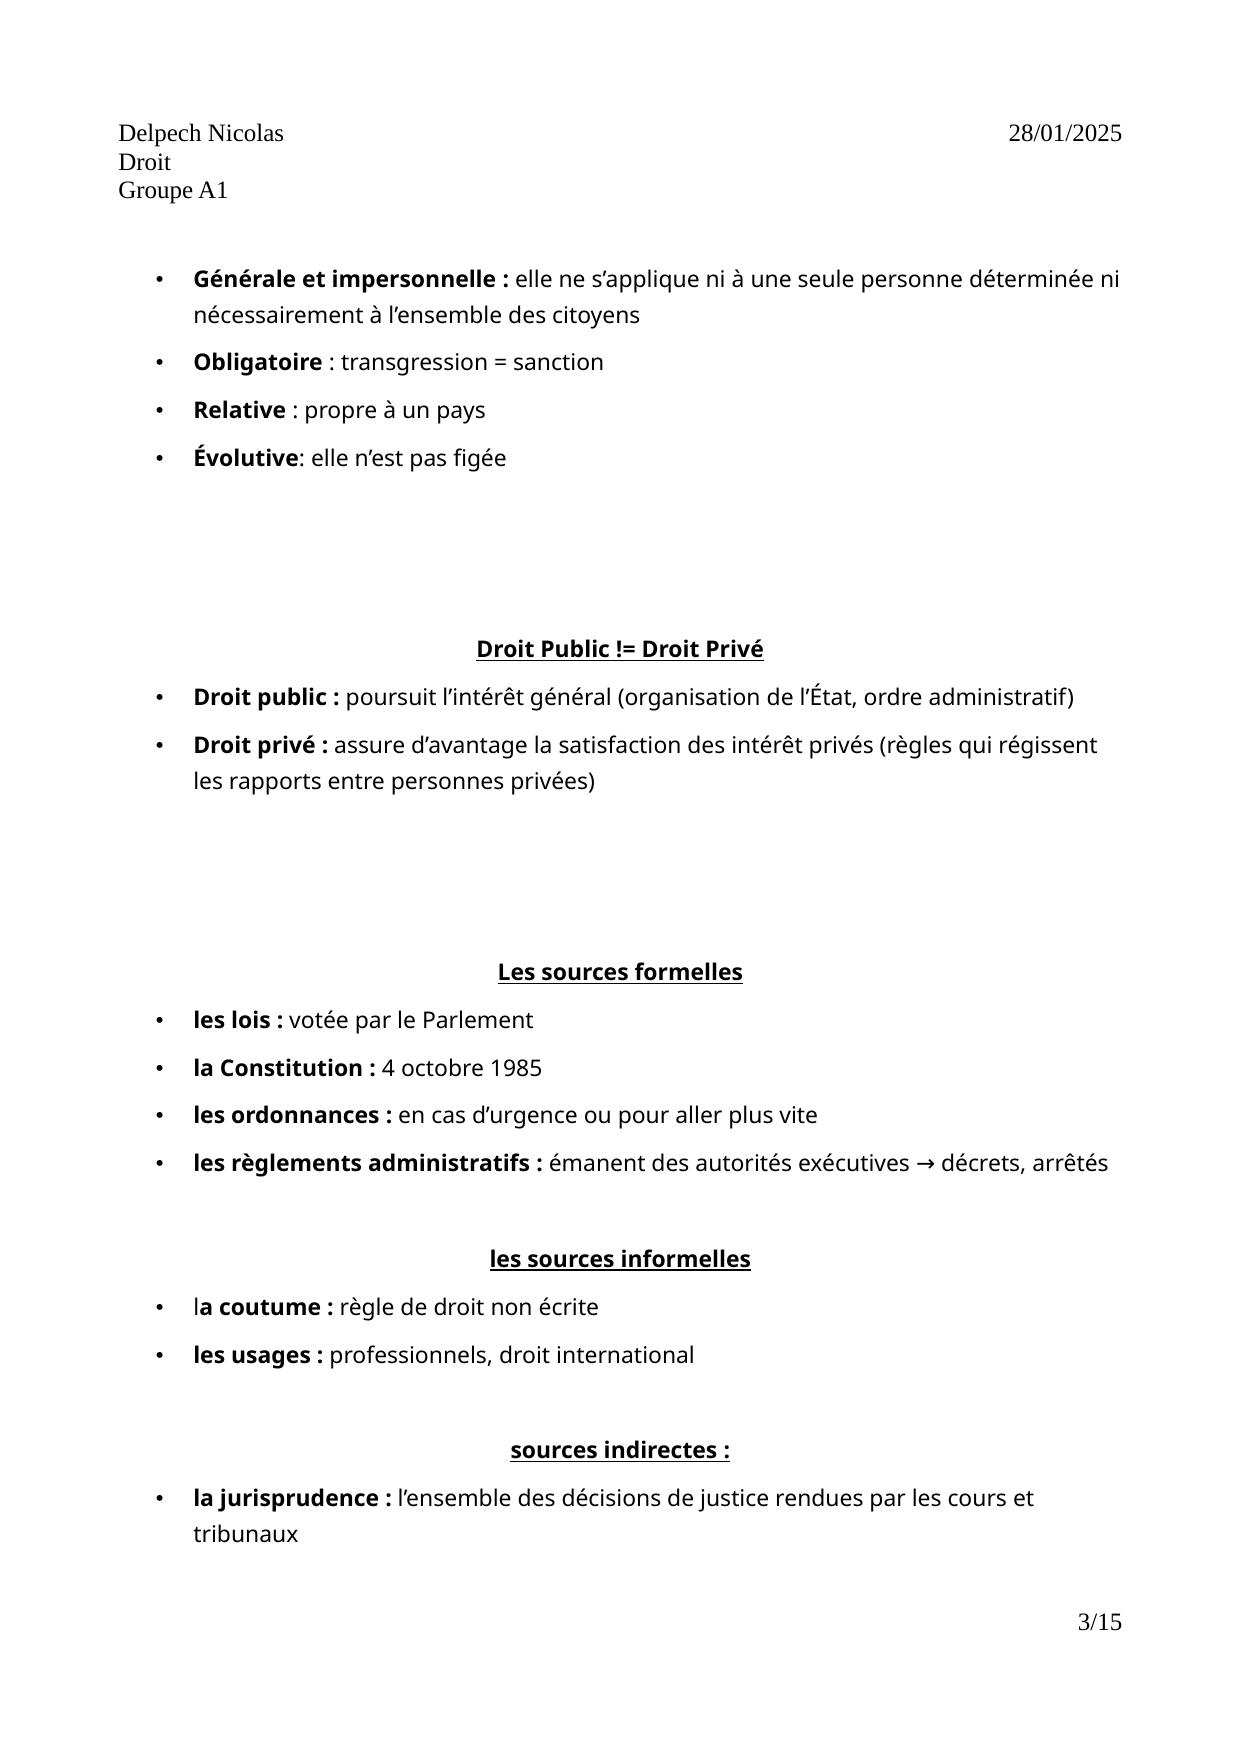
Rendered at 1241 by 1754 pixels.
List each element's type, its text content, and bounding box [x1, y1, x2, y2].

list la coutume : règle de droit non écrite [156, 1291, 1122, 1322]
list Relative : propre à un pays [156, 394, 1122, 425]
list les ordonnances : en cas d’urgence ou pour aller plus vite [156, 1099, 1122, 1131]
list les lois : votée par le Parlement [156, 1004, 1122, 1035]
text Droit Public != Droit Privé [118, 633, 1122, 664]
list les règlements administratifs : émanent des autorités exécutives → décrets, arrêtés [156, 1147, 1122, 1178]
list Générale et impersonnelle : elle ne s’applique ni à une seule personne déterminée ni nécessairement à l’ensemble des citoyens [156, 263, 1122, 330]
text les sources informelles [118, 1243, 1122, 1274]
list Obligatoire : transgression = sanction [156, 346, 1122, 378]
text sources indirectes : [118, 1434, 1122, 1465]
list les usages : professionnels, droit international [156, 1338, 1122, 1370]
list Droit privé : assure d’avantage la satisfaction des intérêt privés (règles qui régissent les rapports entre personnes privées) [156, 729, 1122, 796]
list la Constitution : 4 octobre 1985 [156, 1052, 1122, 1083]
text Les sources formelles [118, 956, 1122, 987]
list Droit public : poursuit l’intérêt général (organisation de l’État, ordre administratif) [156, 681, 1122, 712]
list Évolutive: elle n’est pas figée [156, 442, 1122, 473]
list la jurisprudence : l’ensemble des décisions de justice rendues par les cours et tribunaux [156, 1482, 1122, 1549]
